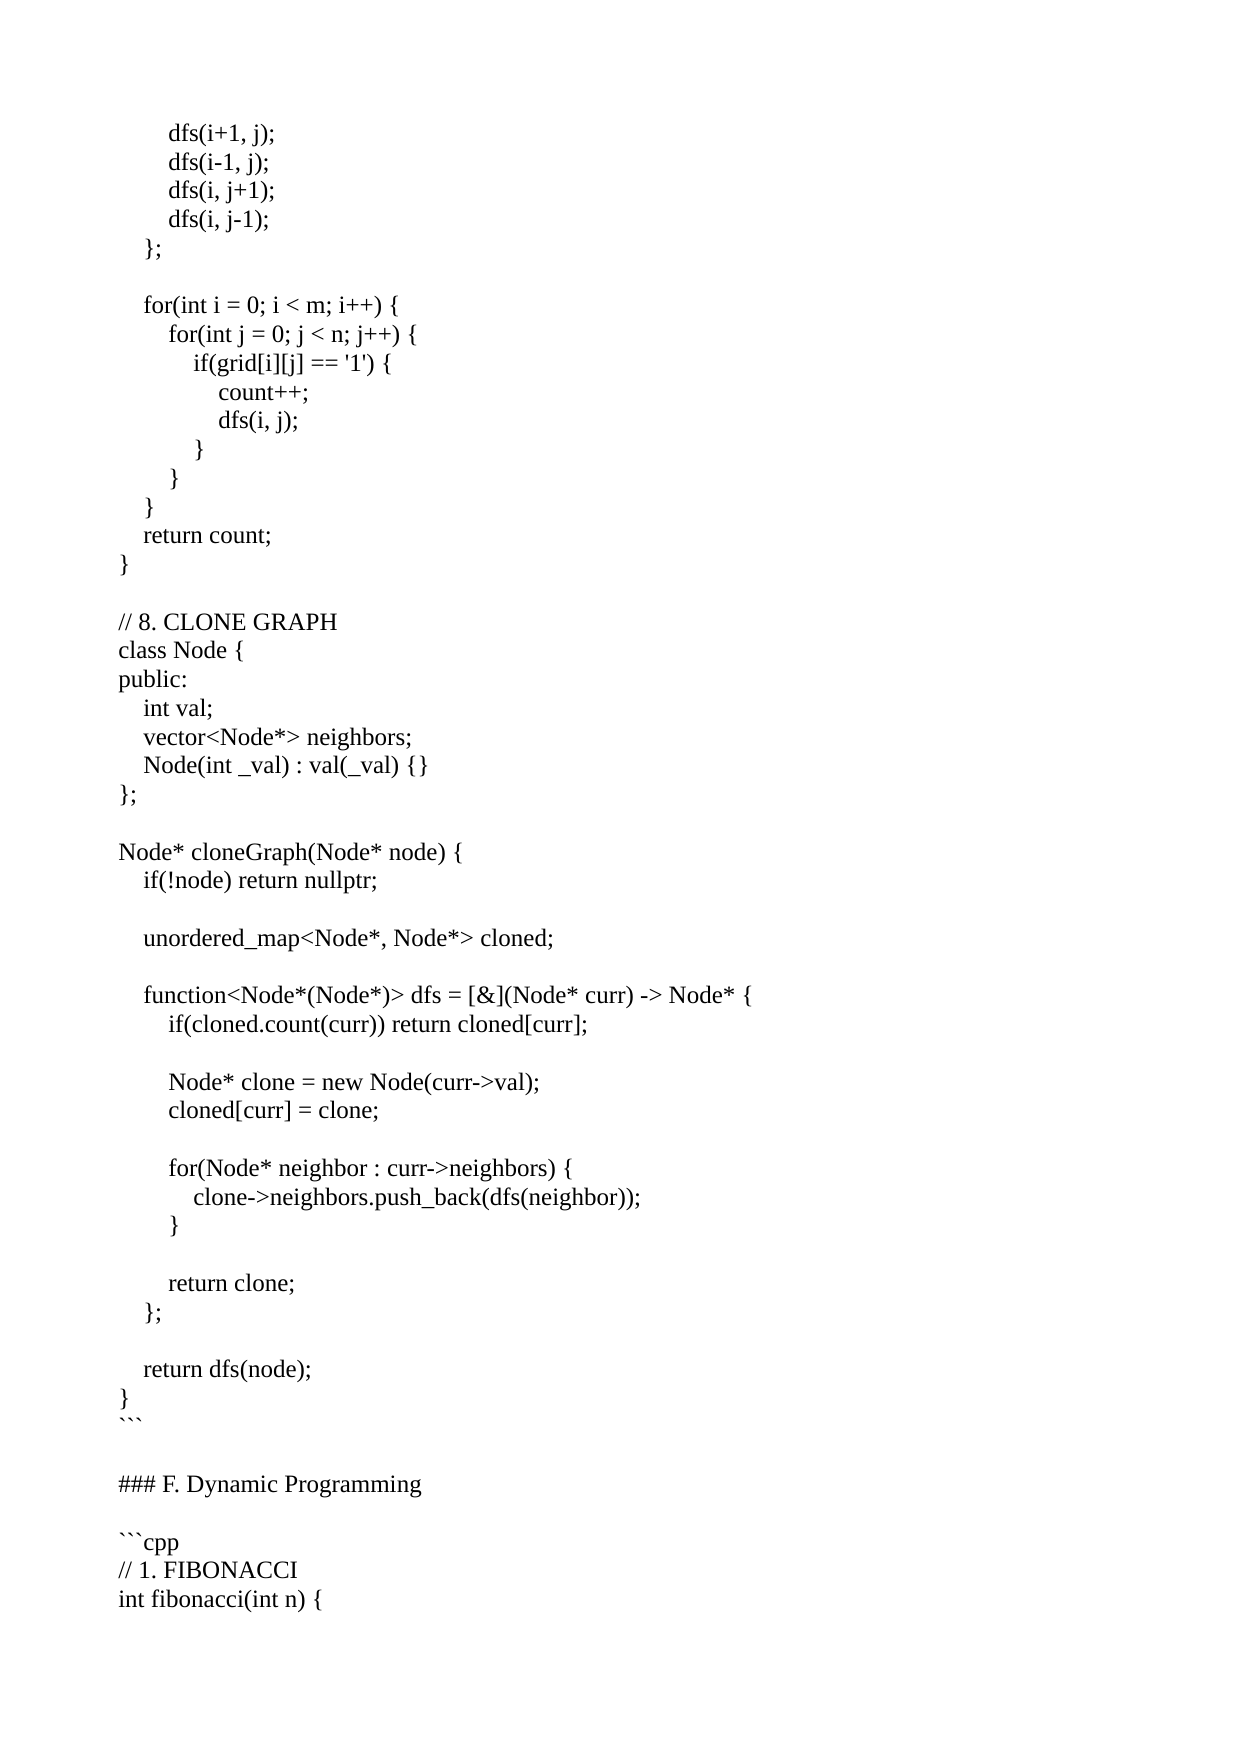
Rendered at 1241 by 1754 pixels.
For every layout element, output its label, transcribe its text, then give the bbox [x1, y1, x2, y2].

text count++; [118, 377, 1122, 406]
text function<Node*(Node*)> dfs = [&](Node* curr) -> Node* { [118, 981, 1122, 1009]
text // 8. CLONE GRAPH [118, 607, 1122, 636]
text ```cpp [118, 1527, 1122, 1556]
text } [118, 492, 1122, 521]
text for(int j = 0; j < n; j++) { [118, 319, 1122, 348]
text Node* clone = new Node(curr->val); [118, 1067, 1122, 1096]
text Node* cloneGraph(Node* node) { [118, 837, 1122, 866]
text dfs(i, j+1); [118, 176, 1122, 204]
text dfs(i+1, j); [118, 118, 1122, 147]
text // 1. FIBONACCI [118, 1556, 1122, 1584]
text clone->neighbors.push_back(dfs(neighbor)); [118, 1182, 1122, 1211]
text class Node { [118, 636, 1122, 664]
text if(cloned.count(curr)) return cloned[curr]; [118, 1009, 1122, 1038]
text }; [118, 1297, 1122, 1326]
text } [118, 1383, 1122, 1412]
text dfs(i, j-1); [118, 204, 1122, 233]
text }; [118, 233, 1122, 262]
text ``` [118, 1412, 1122, 1441]
text for(int i = 0; i < m; i++) { [118, 291, 1122, 319]
text return clone; [118, 1268, 1122, 1297]
text }; [118, 779, 1122, 808]
text if(!node) return nullptr; [118, 866, 1122, 894]
text for(Node* neighbor : curr->neighbors) { [118, 1153, 1122, 1182]
text dfs(i-1, j); [118, 147, 1122, 176]
text dfs(i, j); [118, 406, 1122, 434]
text vector<Node*> neighbors; [118, 722, 1122, 751]
text } [118, 1211, 1122, 1239]
text cloned[curr] = clone; [118, 1096, 1122, 1124]
text int fibonacci(int n) { [118, 1584, 1122, 1613]
text unordered_map<Node*, Node*> cloned; [118, 923, 1122, 952]
text public: [118, 664, 1122, 693]
text Node(int _val) : val(_val) {} [118, 751, 1122, 779]
text return count; [118, 521, 1122, 549]
text ### F. Dynamic Programming [118, 1469, 1122, 1498]
text } [118, 434, 1122, 463]
text } [118, 463, 1122, 492]
text int val; [118, 693, 1122, 722]
text if(grid[i][j] == '1') { [118, 348, 1122, 377]
text return dfs(node); [118, 1354, 1122, 1383]
text } [118, 549, 1122, 578]
